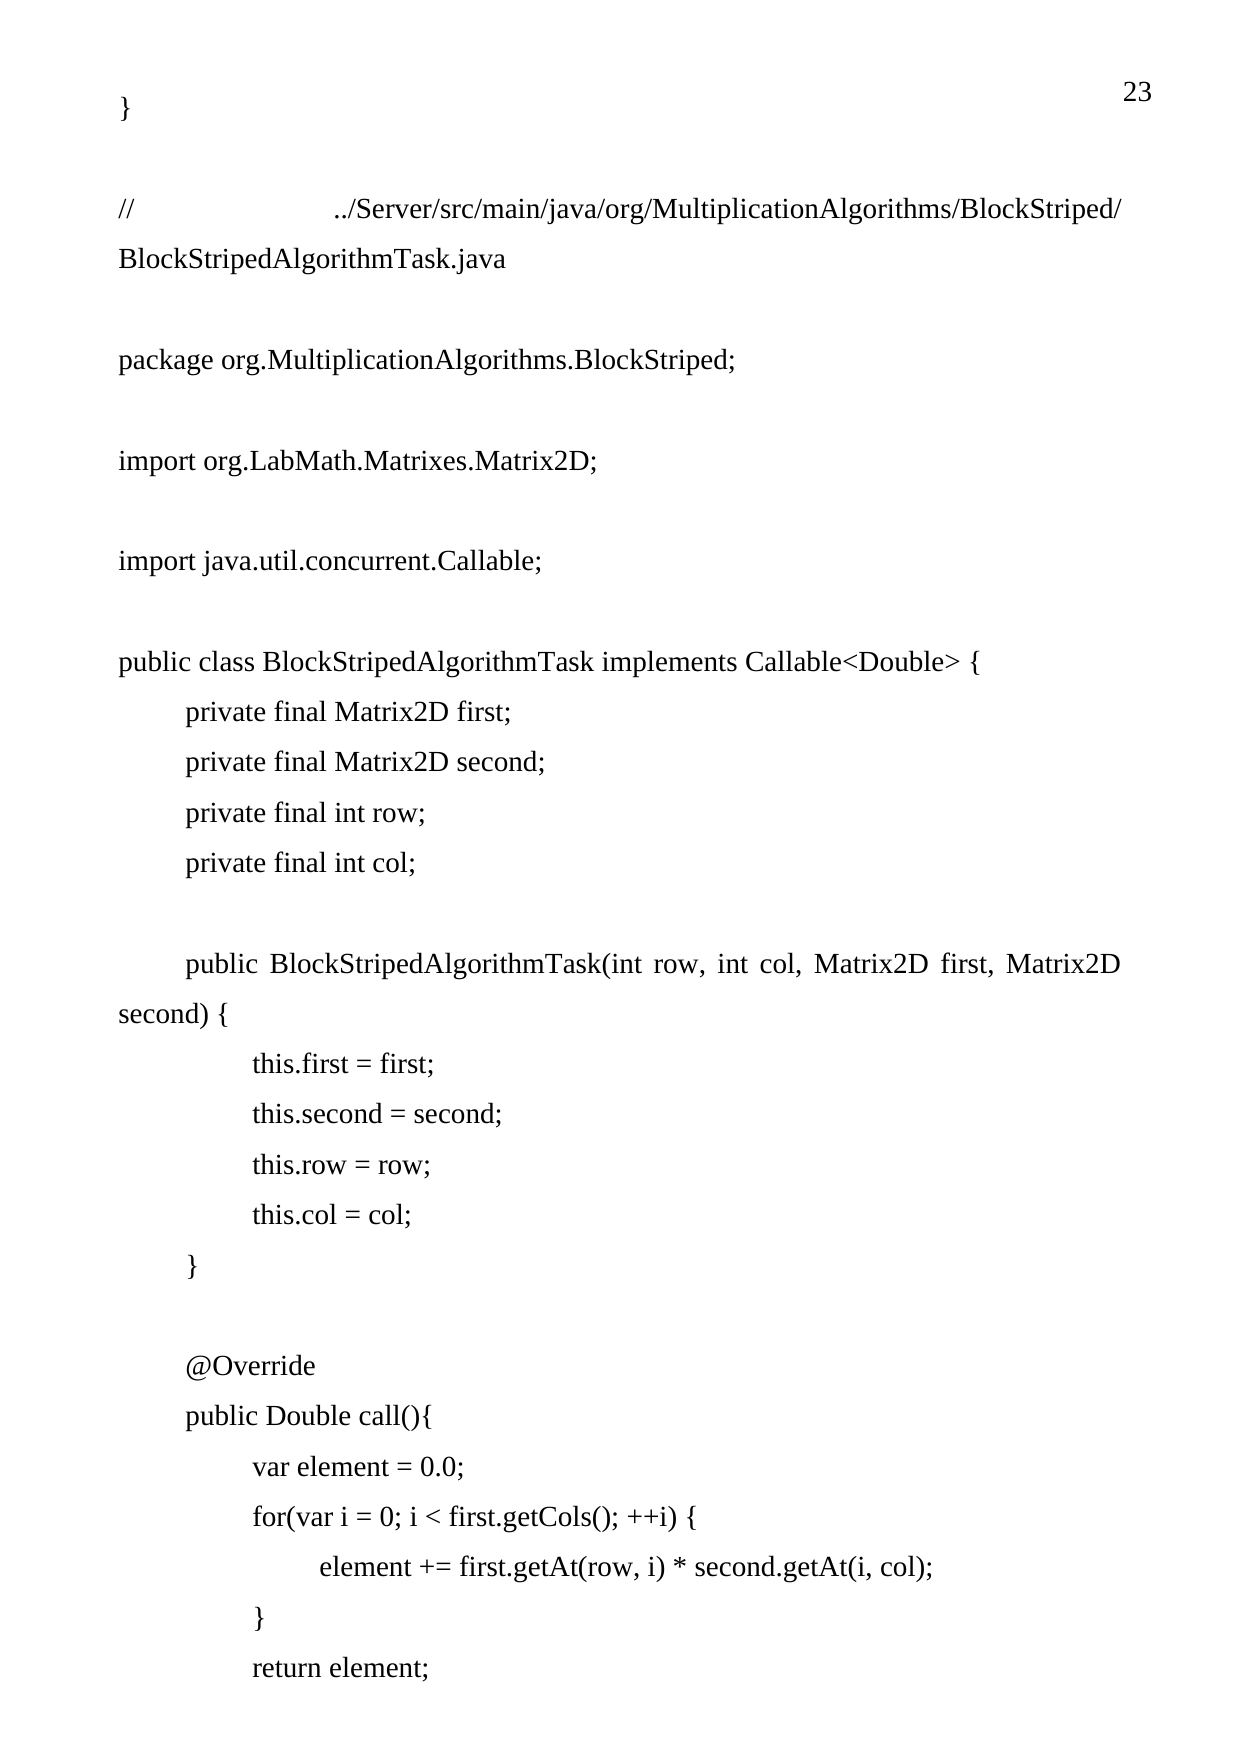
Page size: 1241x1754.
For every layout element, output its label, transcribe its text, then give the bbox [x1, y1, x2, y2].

text package org.MultiplicationAlgorithms.BlockStriped; [118, 342, 1122, 376]
text for(var i = 0; i < first.getCols(); ++i) { [118, 1499, 1122, 1533]
text // ../Server/src/main/java/org/MultiplicationAlgorithms/BlockStriped/BlockStripedAlgorithmTask.java [118, 191, 1122, 275]
text this.row = row; [118, 1147, 1122, 1181]
text @Override [118, 1348, 1122, 1382]
text return element; [118, 1650, 1122, 1684]
text private final Matrix2D second; [118, 744, 1122, 778]
text } [118, 90, 1122, 124]
text import org.LabMath.Matrixes.Matrix2D; [118, 443, 1122, 476]
text private final int col; [118, 845, 1122, 879]
text var element = 0.0; [118, 1449, 1122, 1482]
text element += first.getAt(row, i) * second.getAt(i, col); [118, 1549, 1122, 1583]
text import java.util.concurrent.Callable; [118, 543, 1122, 577]
text public BlockStripedAlgorithmTask(int row, int col, Matrix2D first, Matrix2D second) { [118, 946, 1122, 1029]
text this.second = second; [118, 1097, 1122, 1130]
text private final Matrix2D first; [118, 694, 1122, 728]
text } [118, 1248, 1122, 1281]
text public Double call(){ [118, 1398, 1122, 1432]
text this.col = col; [118, 1197, 1122, 1231]
text public class BlockStripedAlgorithmTask implements Callable<Double> { [118, 644, 1122, 677]
text private final int row; [118, 795, 1122, 828]
text } [118, 1600, 1122, 1633]
text this.first = first; [118, 1046, 1122, 1080]
